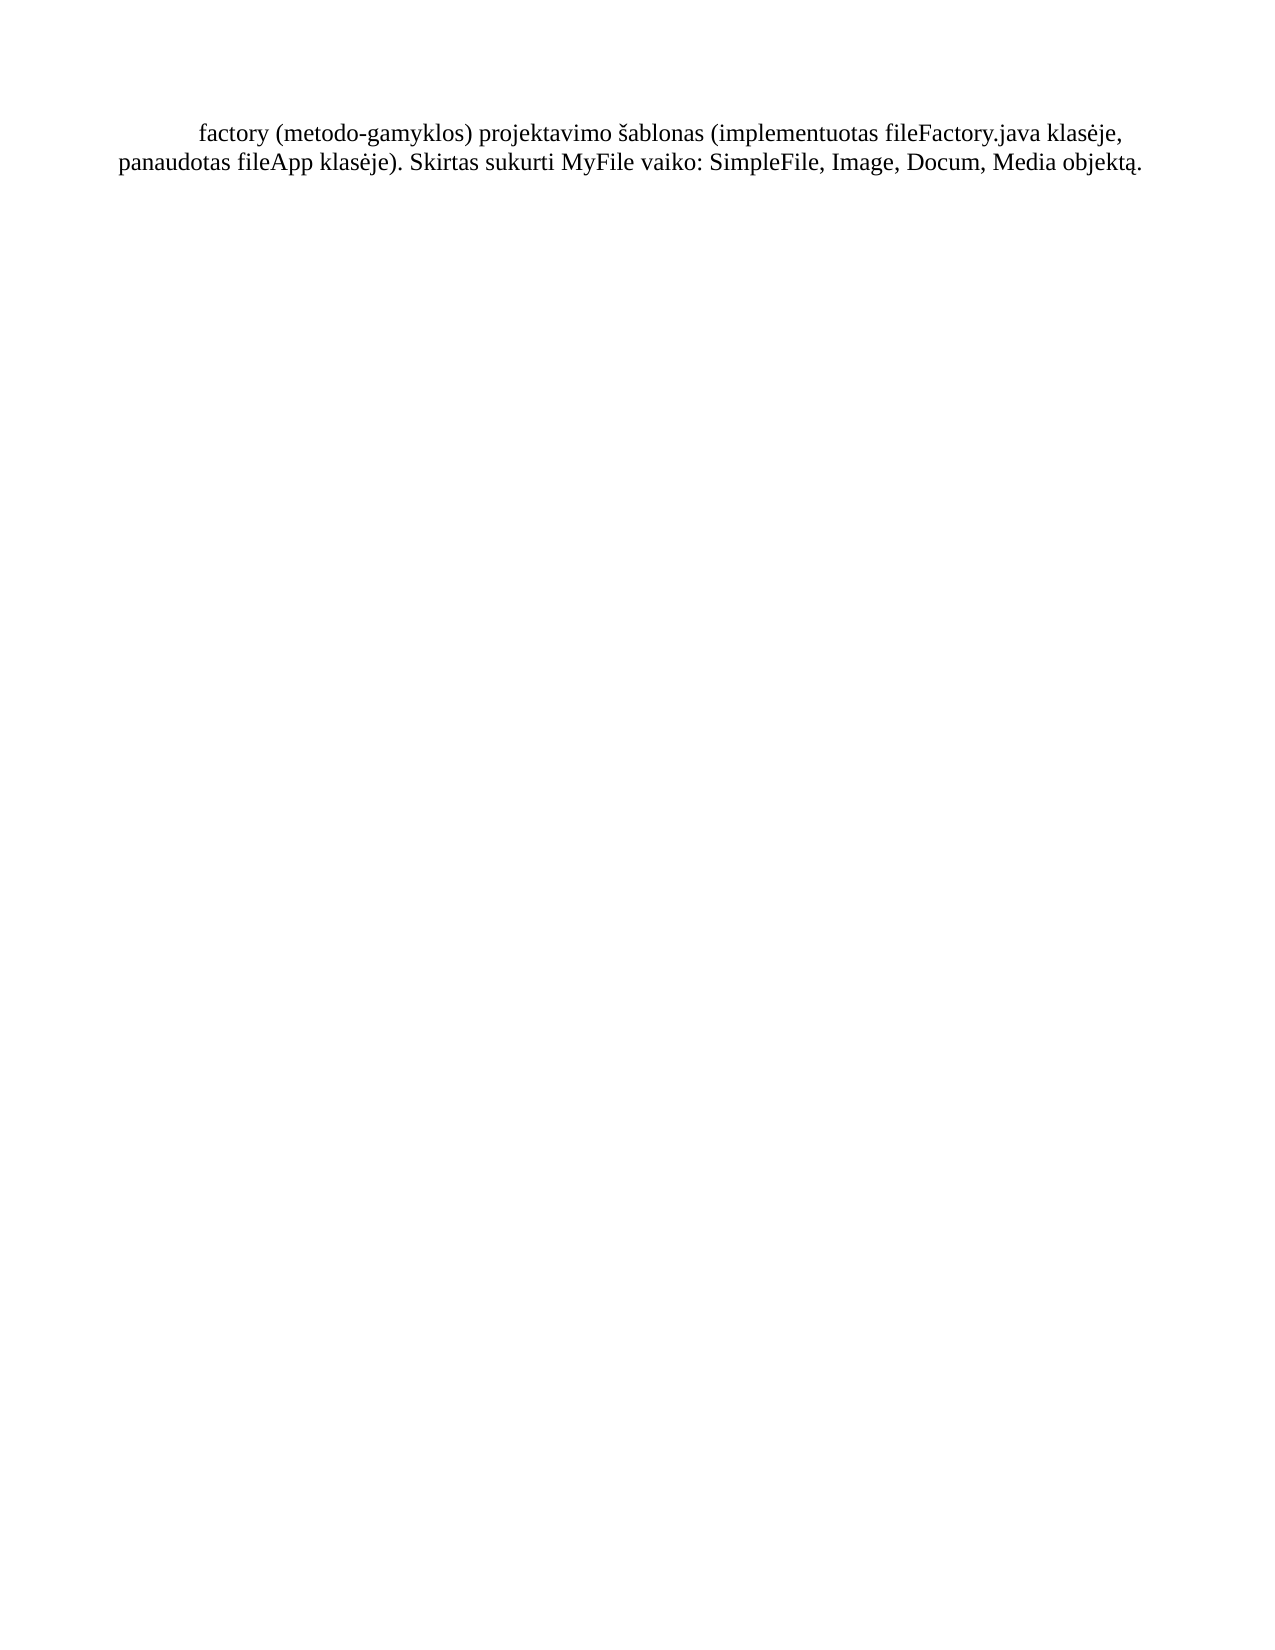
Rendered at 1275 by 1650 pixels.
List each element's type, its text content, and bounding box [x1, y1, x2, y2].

text factory (metodo-gamyklos) projektavimo šablonas (implementuotas fileFactory.java klasėje, panaudotas fileApp klasėje). Skirtas sukurti MyFile vaiko: SimpleFile, Image, Docum, Media objektą. [118, 118, 1157, 176]
